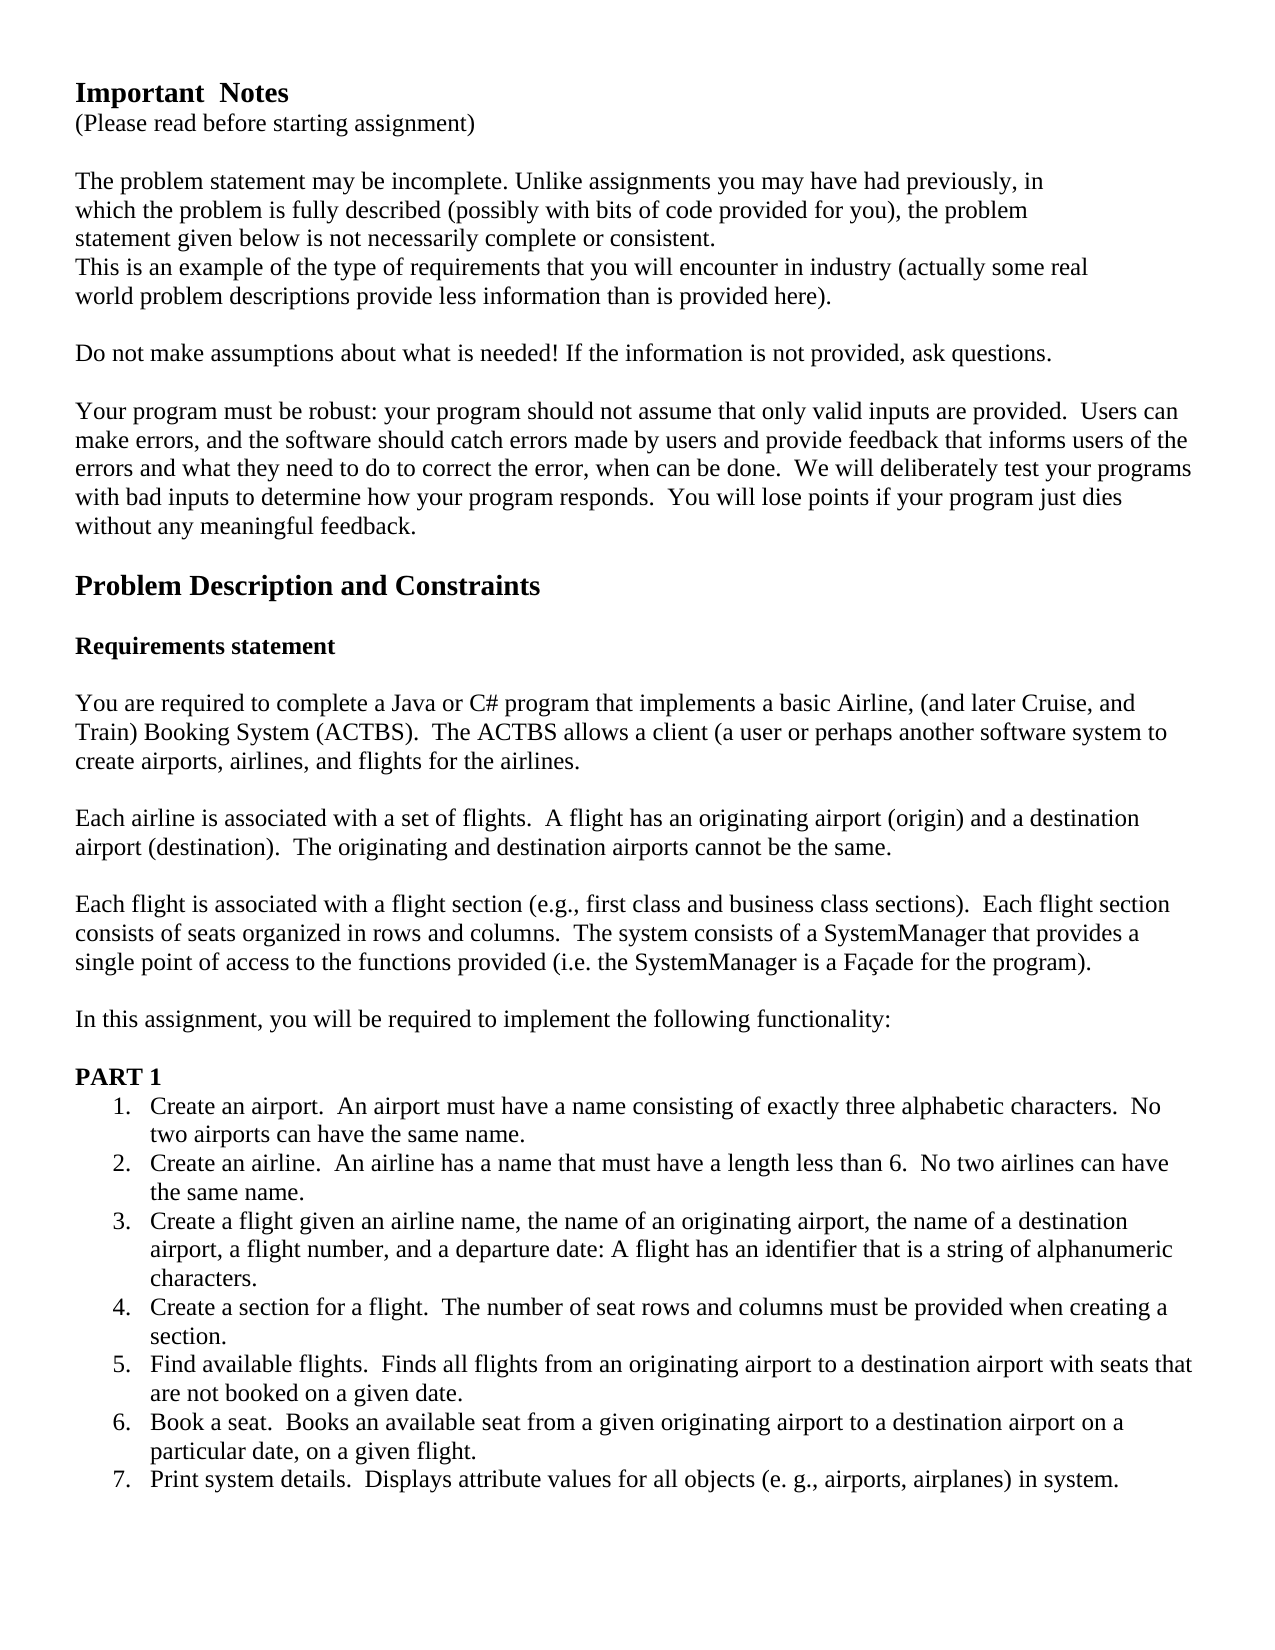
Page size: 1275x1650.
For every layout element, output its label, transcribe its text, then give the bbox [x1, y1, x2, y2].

text Each flight is associated with a flight section (e.g., first class and business class sections). Each flight section consists of seats organized in rows and columns. The system consists of a SystemManager that provides a single point of access to the functions provided (i.e. the SystemManager is a Façade for the program). [75, 889, 1200, 976]
list Book a seat. Books an available seat from a given originating airport to a destination airport on a particular date, on a given flight. [112, 1407, 1200, 1464]
list Create a flight given an airline name, the name of an originating airport, the name of a destination airport, a flight number, and a departure date: A flight has an identifier that is a string of alphanumeric characters. [112, 1206, 1200, 1292]
text Problem Description and Constraints [75, 568, 1200, 602]
text (Please read before starting assignment) [75, 108, 1200, 137]
list Find available flights. Finds all flights from an originating airport to a destination airport with seats that are not booked on a given date. [112, 1349, 1200, 1407]
list Create an airline. An airline has a name that must have a length less than 6. No two airlines can have the same name. [112, 1148, 1200, 1206]
text PART 1 [75, 1062, 1200, 1091]
text Important Notes [75, 75, 1200, 108]
text Do not make assumptions about what is needed! If the information is not provided, ask questions. [75, 338, 1200, 367]
text Each airline is associated with a set of flights. A flight has an originating airport (origin) and a destination airport (destination). The originating and destination airports cannot be the same. [75, 803, 1200, 861]
list Create a section for a flight. The number of seat rows and columns must be provided when creating a section. [112, 1292, 1200, 1349]
text Your program must be robust: your program should not assume that only valid inputs are provided. Users can make errors, and the software should catch errors made by users and provide feedback that informs users of the errors and what they need to do to correct the error, when can be done. We will deliberately test your programs with bad inputs to determine how your program responds. You will lose points if your program just dies without any meaningful feedback. [75, 396, 1200, 540]
text The problem statement may be incomplete. Unlike assignments you may have had previously, in which the problem is fully described (possibly with bits of code provided for you), the problem statement given below is not necessarily complete or consistent. This is an example of the type of requirements that you will encounter in industry (actually some real world problem descriptions provide less information than is provided here). [75, 166, 1200, 310]
text You are required to complete a Java or C# program that implements a basic Airline, (and later Cruise, and Train) Booking System (ACTBS). The ACTBS allows a client (a user or perhaps another software system to create airports, airlines, and flights for the airlines. [75, 688, 1200, 774]
list Create an airport. An airport must have a name consisting of exactly three alphabetic characters. No two airports can have the same name. [112, 1091, 1200, 1148]
text In this assignment, you will be required to implement the following functionality: [75, 1004, 1200, 1033]
text Requirements statement [75, 631, 1200, 659]
list Print system details. Displays attribute values for all objects (e. g., airports, airplanes) in system. [112, 1464, 1200, 1493]
